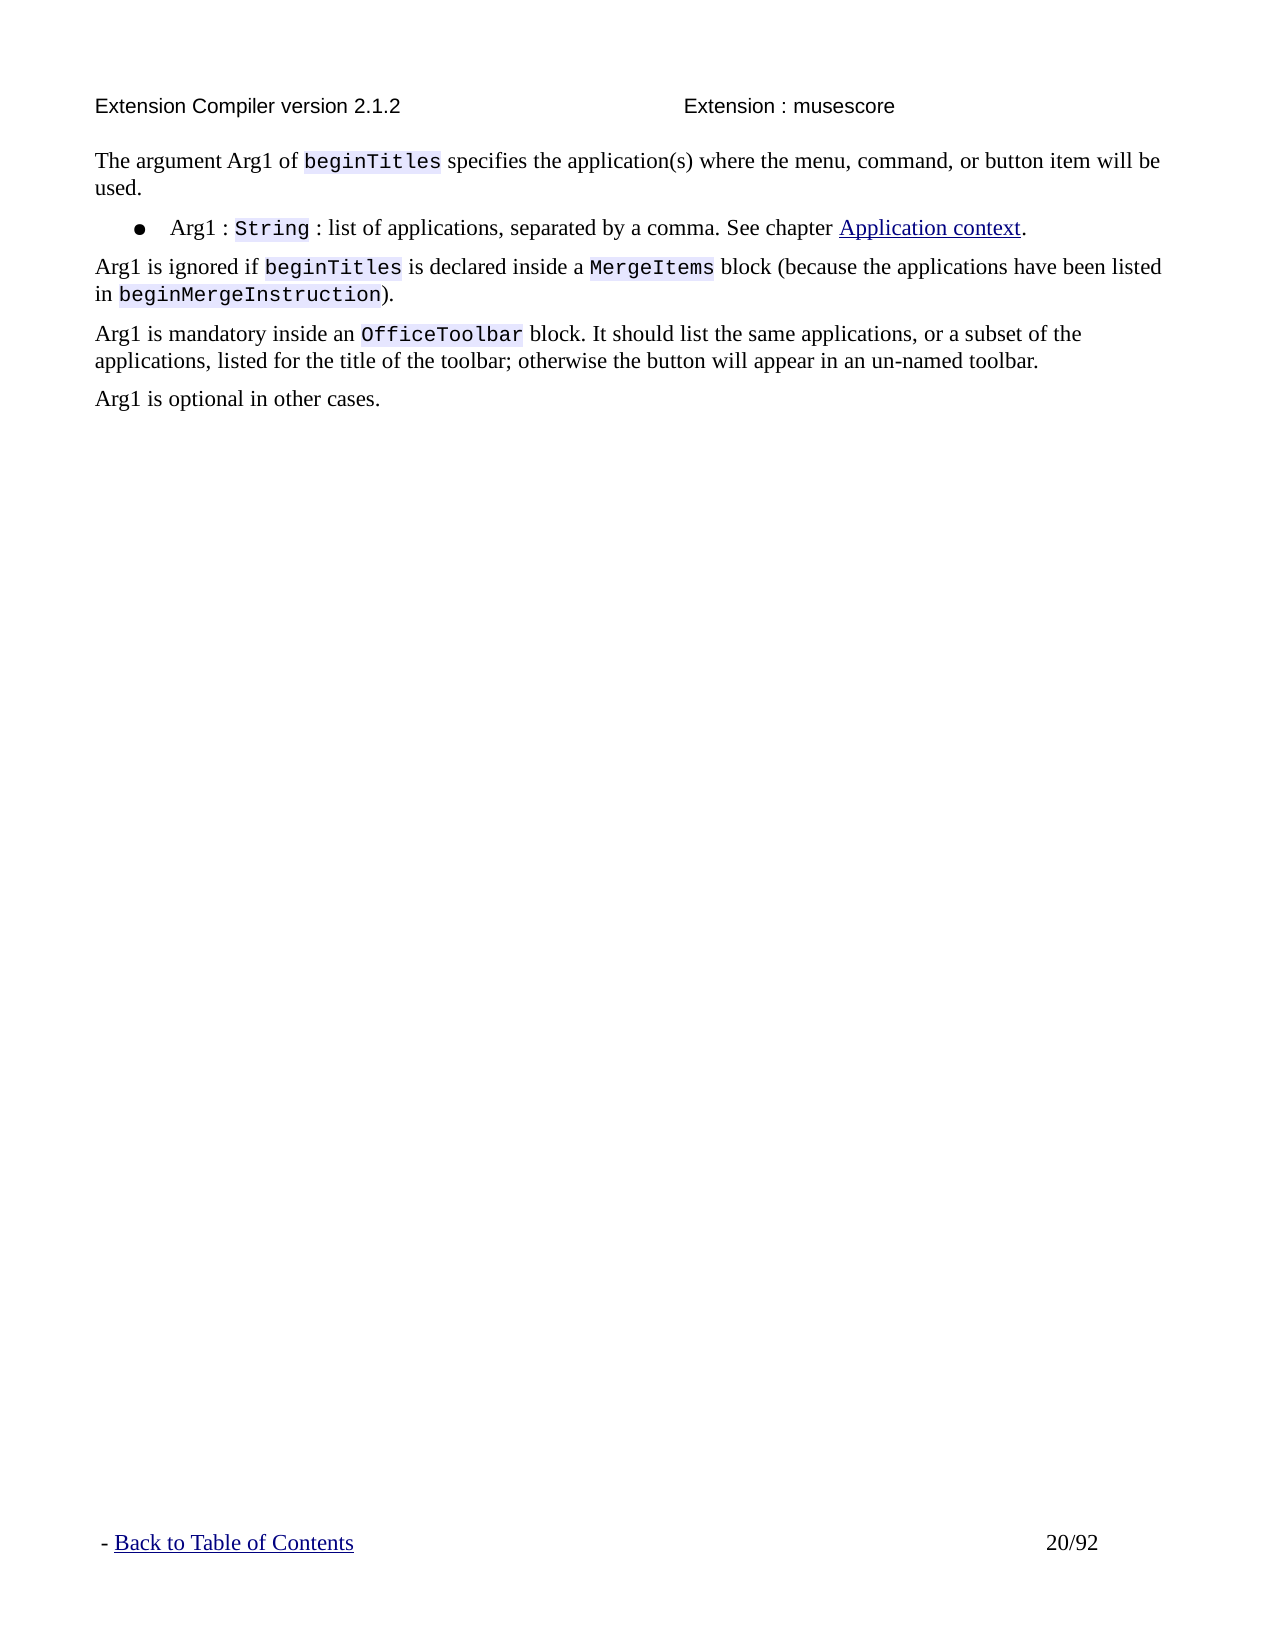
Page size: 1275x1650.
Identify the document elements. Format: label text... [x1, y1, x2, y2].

text The argument Arg1 of beginTitles specifies the application(s) where the menu, command, or button item will be used. [94, 147, 1181, 200]
list Arg1 : String : list of applications, separated by a comma. See chapter Application context. [132, 214, 1181, 242]
text Arg1 is ignored if beginTitles is declared inside a MergeItems block (because the applications have been listed in beginMergeInstruction). [94, 254, 1181, 308]
text Arg1 is mandatory inside an OfficeToolbar block. It should list the same applications, or a subset of the applications, listed for the title of the toolbar; otherwise the button will appear in an un-named toolbar. [94, 321, 1181, 373]
text Arg1 is optional in other cases. [94, 386, 1181, 411]
